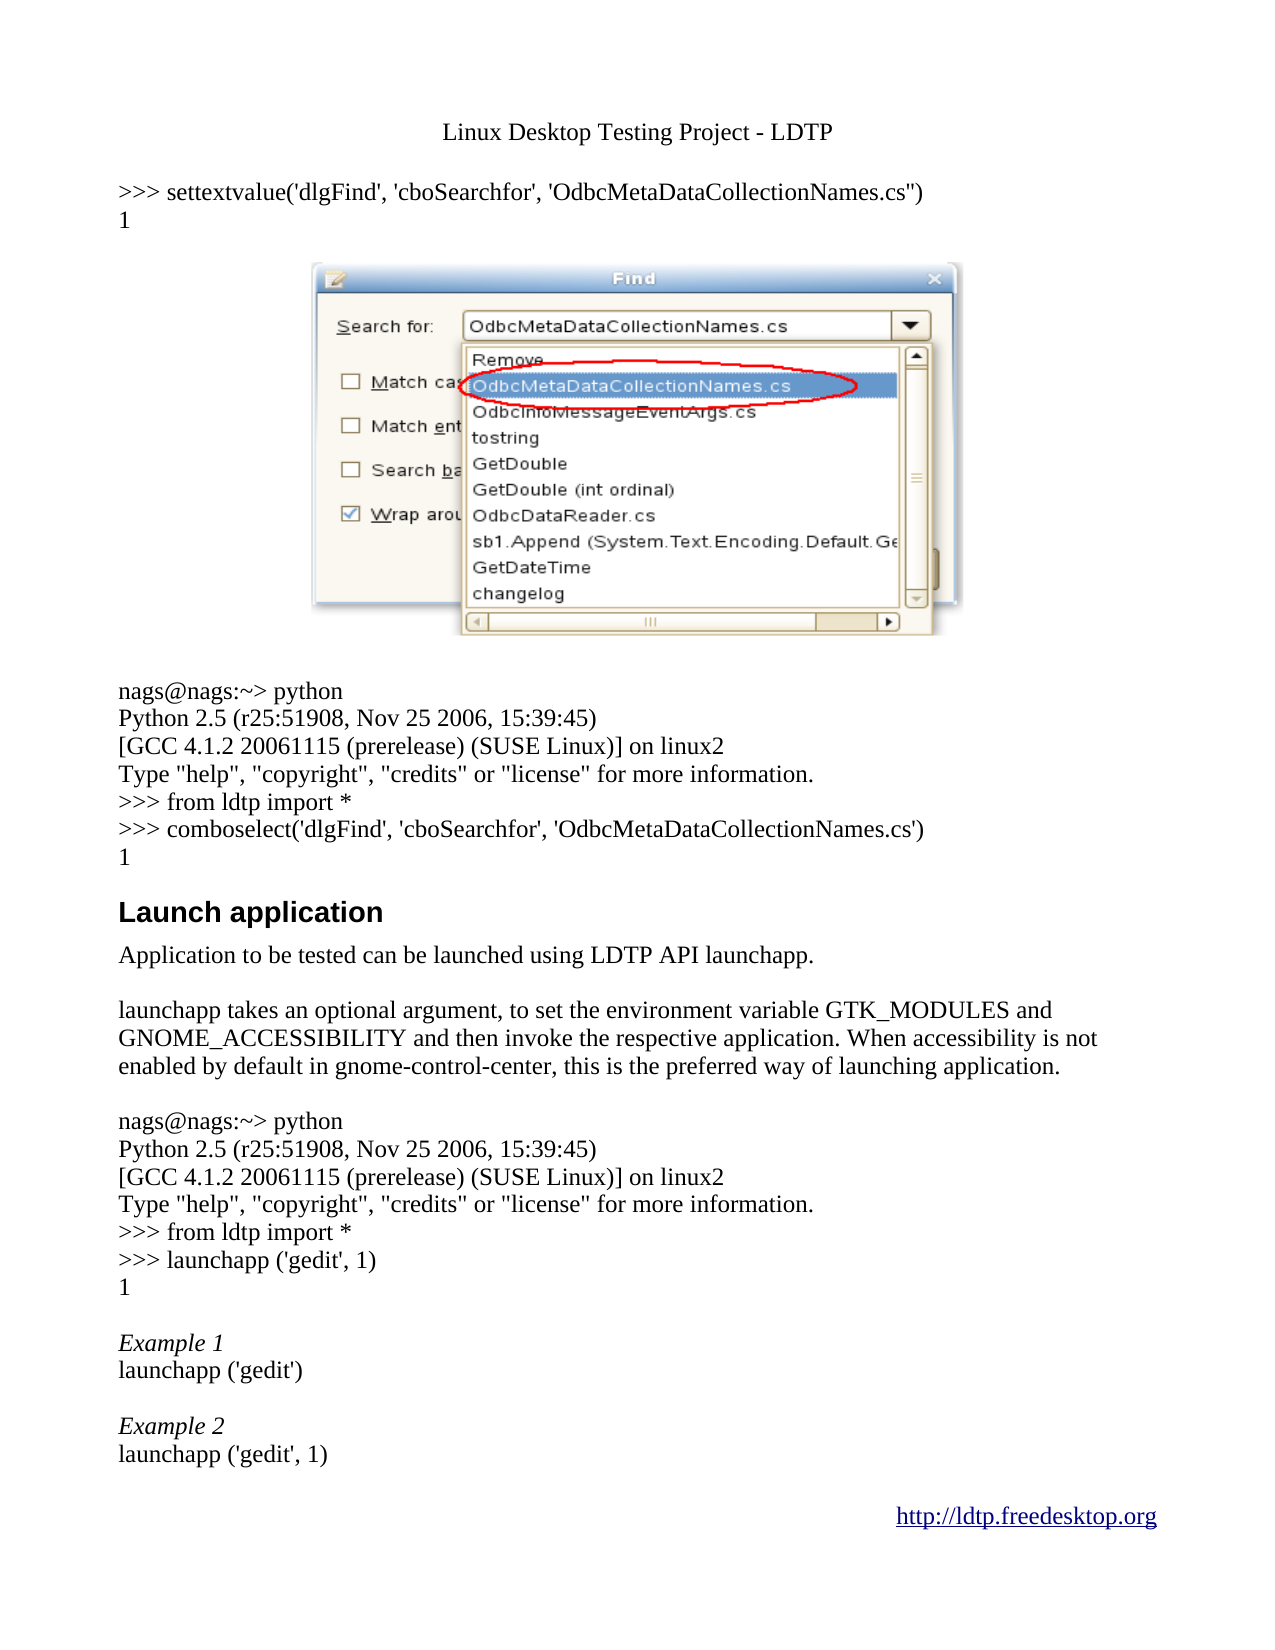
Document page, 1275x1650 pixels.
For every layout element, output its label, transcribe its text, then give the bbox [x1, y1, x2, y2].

text Type "help", "copyright", "credits" or "license" for more information. [118, 1190, 1157, 1218]
text Example 2 [118, 1412, 1157, 1440]
text launchapp ('gedit', 1) [118, 1440, 1157, 1467]
text Python 2.5 (r25:51908, Nov 25 2006, 15:39:45) [118, 704, 1157, 732]
text 1 [118, 206, 1157, 233]
text [GCC 4.1.2 20061115 (prerelease) (SUSE Linux)] on linux2 [118, 732, 1157, 760]
text Python 2.5 (r25:51908, Nov 25 2006, 15:39:45) [118, 1135, 1157, 1163]
text >>> from ldtp import * [118, 788, 1157, 815]
picture [310, 261, 965, 637]
text Example 1 [118, 1329, 1157, 1357]
text Type "help", "copyright", "credits" or "license" for more information. [118, 760, 1157, 788]
text >>> launchapp ('gedit', 1) [118, 1246, 1157, 1273]
text nags@nags:~> python [118, 1107, 1157, 1135]
text 1 [118, 1273, 1157, 1301]
text launchapp ('gedit') [118, 1357, 1157, 1384]
text [GCC 4.1.2 20061115 (prerelease) (SUSE Linux)] on linux2 [118, 1163, 1157, 1190]
subtitle Launch application [118, 896, 1157, 928]
text >>> comboselect('dlgFind', 'cboSearchfor', 'OdbcMetaDataCollectionNames.cs') [118, 815, 1157, 843]
text nags@nags:~> python [118, 677, 1157, 704]
text >>> from ldtp import * [118, 1218, 1157, 1246]
text 1 [118, 843, 1157, 871]
text >>> settextvalue('dlgFind', 'cboSearchfor', 'OdbcMetaDataCollectionNames.cs'') [118, 178, 1157, 206]
text launchapp takes an optional argument, to set the environment variable GTK_MODULES and GNOME_ACCESSIBILITY and then invoke the respective application. When accessibility is not enabled by default in gnome-control-center, this is the preferred way of launching application. [118, 996, 1157, 1079]
text Application to be tested can be launched using LDTP API launchapp. [118, 941, 1157, 969]
